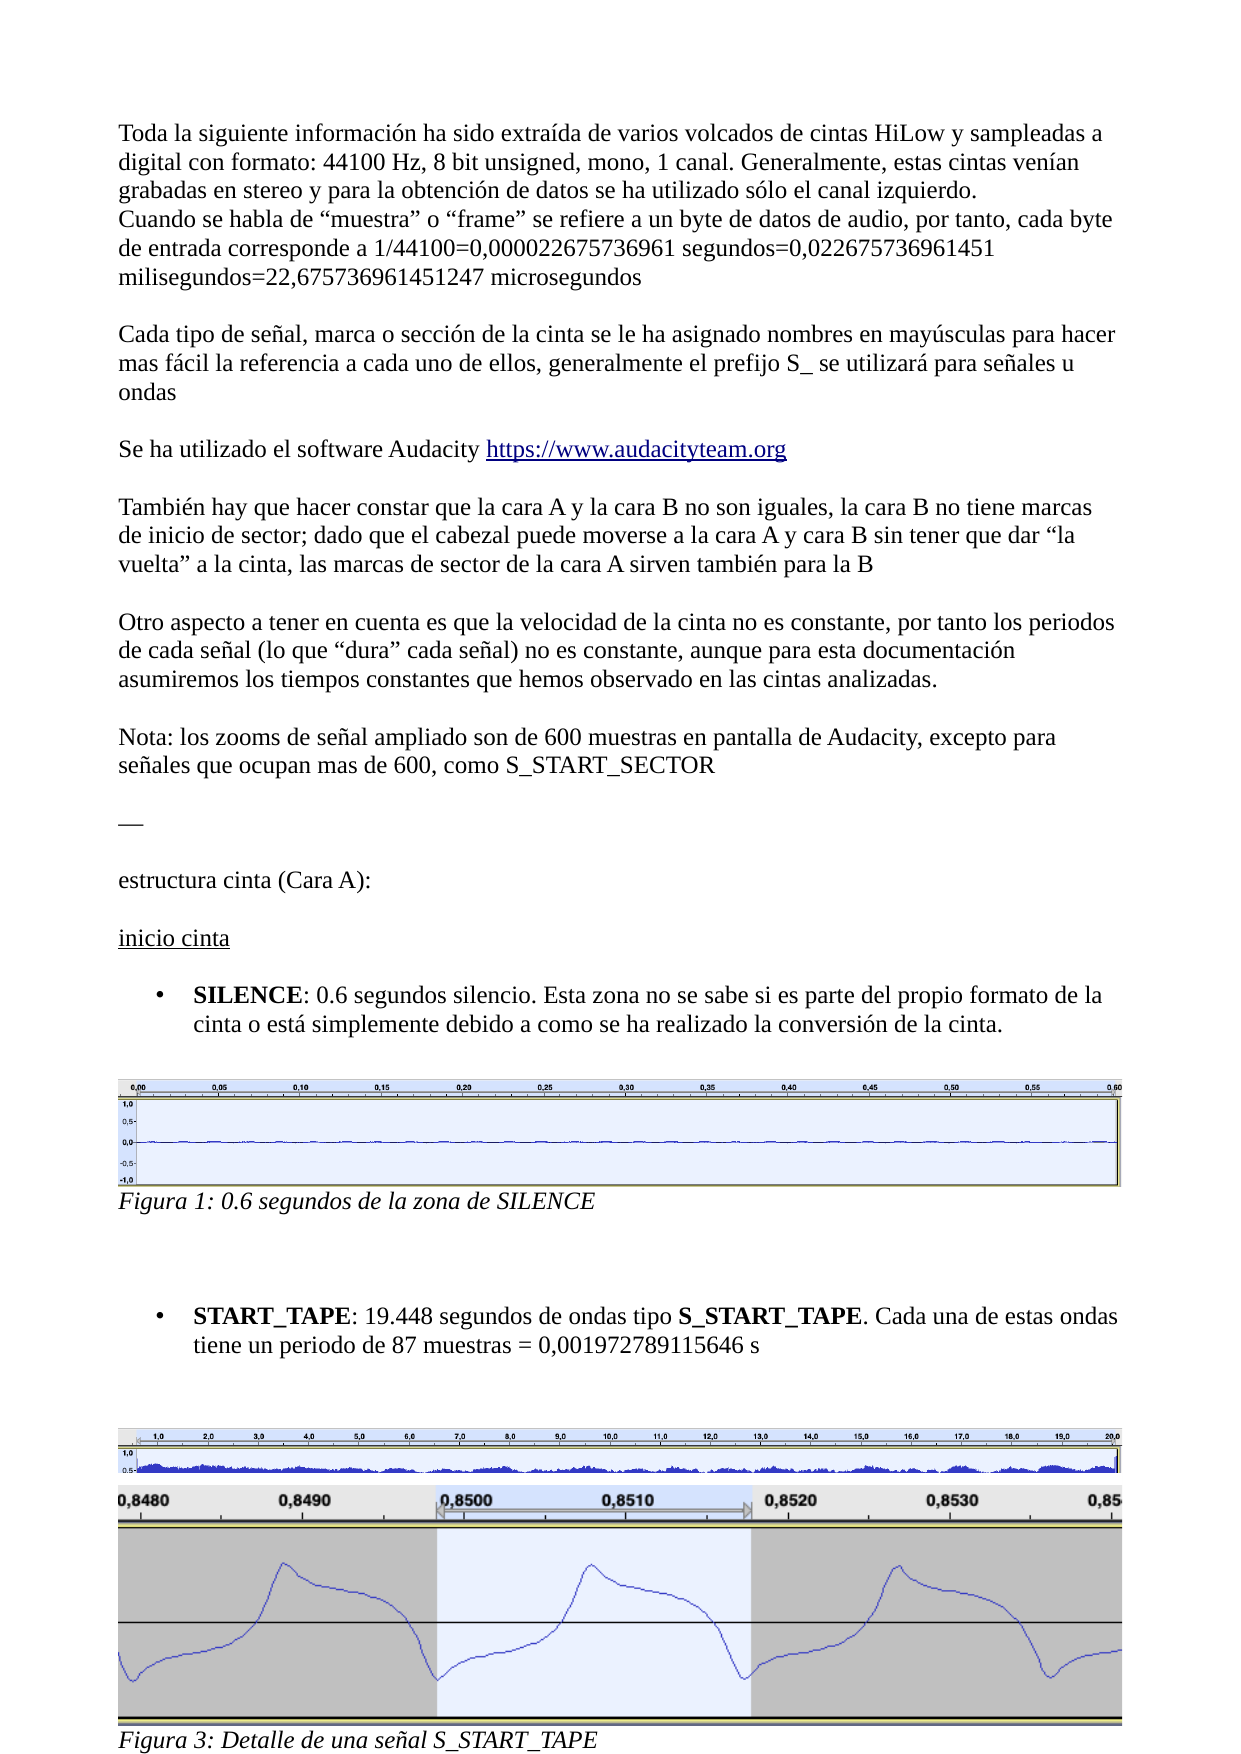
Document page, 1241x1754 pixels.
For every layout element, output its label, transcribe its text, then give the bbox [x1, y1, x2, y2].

list START_TAPE: 19.448 segundos de ondas tipo S_START_TAPE. Cada una de estas ondas tiene un periodo de 87 muestras = 0,001972789115646 s [156, 1301, 1122, 1359]
text inicio cinta [118, 923, 1122, 952]
text Figura 1: 0.6 segundos de la zona de SILENCE [118, 1187, 1122, 1215]
text Cada tipo de señal, marca o sección de la cinta se le ha asignado nombres en mayúsculas para hacer mas fácil la referencia a cada uno de ellos, generalmente el prefijo S_ se utilizará para señales u ondas [118, 319, 1122, 406]
text — [118, 808, 1122, 837]
text estructura cinta (Cara A): [118, 866, 1122, 894]
text Otro aspecto a tener en cuenta es que la velocidad de la cinta no es constante, por tanto los periodos de cada señal (lo que “dura” cada señal) no es constante, aunque para esta documentación asumiremos los tiempos constantes que hemos observado en las cintas analizadas. [118, 607, 1122, 693]
picture [118, 1079, 1123, 1187]
list SILENCE: 0.6 segundos silencio. Esta zona no se sabe si es parte del propio formato de la cinta o está simplemente debido a como se ha realizado la conversión de la cinta. [156, 981, 1122, 1038]
picture [118, 1428, 1123, 1726]
text Se ha utilizado el software Audacity https://www.audacityteam.org [118, 434, 1122, 463]
text Toda la siguiente información ha sido extraída de varios volcados de cintas HiLow y sampleadas a digital con formato: 44100 Hz, 8 bit unsigned, mono, 1 canal. Generalmente, estas cintas venían grabadas en stereo y para la obtención de datos se ha utilizado sólo el canal izquierdo. [118, 118, 1122, 204]
text Figura 3: Detalle de una señal S_START_TAPE [118, 1726, 1122, 1754]
text Nota: los zooms de señal ampliado son de 600 muestras en pantalla de Audacity, excepto para señales que ocupan mas de 600, como S_START_SECTOR [118, 722, 1122, 779]
text También hay que hacer constar que la cara A y la cara B no son iguales, la cara B no tiene marcas de inicio de sector; dado que el cabezal puede moverse a la cara A y cara B sin tener que dar “la vuelta” a la cinta, las marcas de sector de la cara A sirven también para la B [118, 492, 1122, 578]
text Cuando se habla de “muestra” o “frame” se refiere a un byte de datos de audio, por tanto, cada byte de entrada corresponde a 1/44100=0,000022675736961 segundos=0,022675736961451 milisegundos=22,675736961451247 microsegundos [118, 204, 1122, 291]
